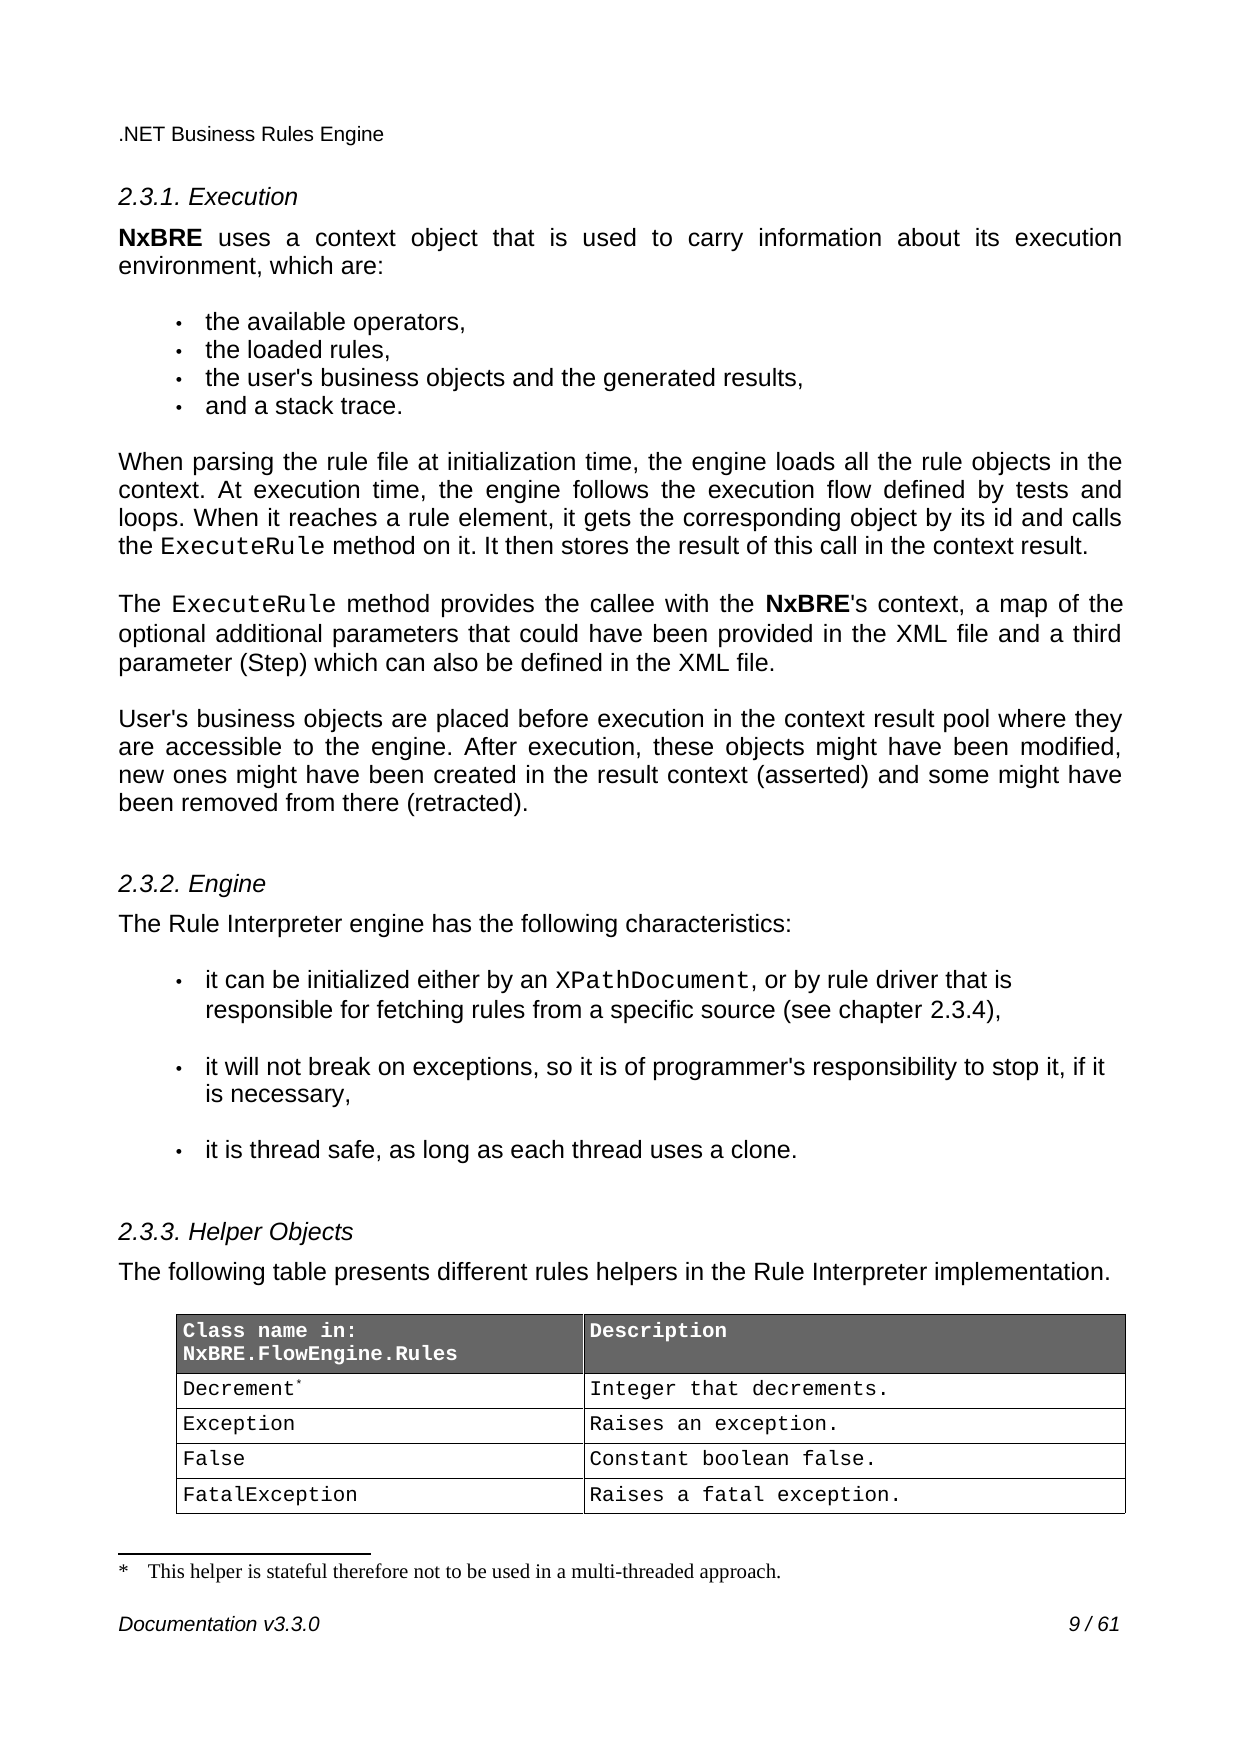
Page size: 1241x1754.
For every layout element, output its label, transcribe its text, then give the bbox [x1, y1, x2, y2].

table_cell Raises a fatal exception. [585, 1479, 1125, 1513]
list and a stack trace. [176, 392, 1124, 420]
text User's business objects are placed before execution in the context result pool where they are accessible to the engine. After execution, these objects might have been modified, new ones might have been created in the result context (asserted) and some might have been removed from there (retracted). [118, 704, 1124, 816]
table_header Class name in: NxBRE.FlowEngine.Rules [177, 1315, 583, 1373]
table_cell Constant boolean false. [585, 1444, 1125, 1478]
text NxBRE uses a context object that is used to carry information about its execution environment, which are: [118, 223, 1124, 308]
text The following table presents different rules helpers in the Rule Interpreter implementation. [118, 1258, 1124, 1286]
list it is thread safe, as long as each thread uses a clone. [176, 1136, 1124, 1164]
text The Rule Interpreter engine has the following characteristics: [118, 910, 1124, 938]
text The ExecuteRule method provides the callee with the NxBRE's context, a map of the optional additional parameters that could have been provided in the XML file and a third parameter (Step) which can also be defined in the XML file. [118, 590, 1124, 676]
list it will not break on exceptions, so it is of programmer's responsibility to stop it, if it is necessary, [176, 1052, 1124, 1136]
subtitle Helper Objects [118, 1217, 1124, 1245]
table_header Description [585, 1315, 1125, 1373]
list it can be initialized either by an XPathDocument, or by rule driver that is responsible for fetching rules from a specific source (see chapter 2.3.4), [176, 966, 1124, 1052]
list the available operators, [176, 308, 1124, 336]
text When parsing the rule file at initialization time, the engine loads all the rule objects in the context. At execution time, the engine follows the execution flow defined by tests and loops. When it reaches a rule element, it gets the corresponding object by its id and calls the ExecuteRule method on it. It then stores the result of this call in the context result. [118, 448, 1124, 562]
table_cell Exception [177, 1409, 583, 1443]
table_cell False [177, 1444, 583, 1478]
list the user's business objects and the generated results, [176, 364, 1124, 392]
list the loaded rules, [176, 336, 1124, 364]
table_cell Integer that decrements. [585, 1374, 1125, 1408]
table_cell Raises an exception. [585, 1409, 1125, 1443]
table_cell Decrement [177, 1374, 583, 1408]
subtitle Engine [118, 869, 1124, 897]
subtitle Execution [118, 183, 1124, 211]
table_cell FatalException [177, 1479, 583, 1513]
